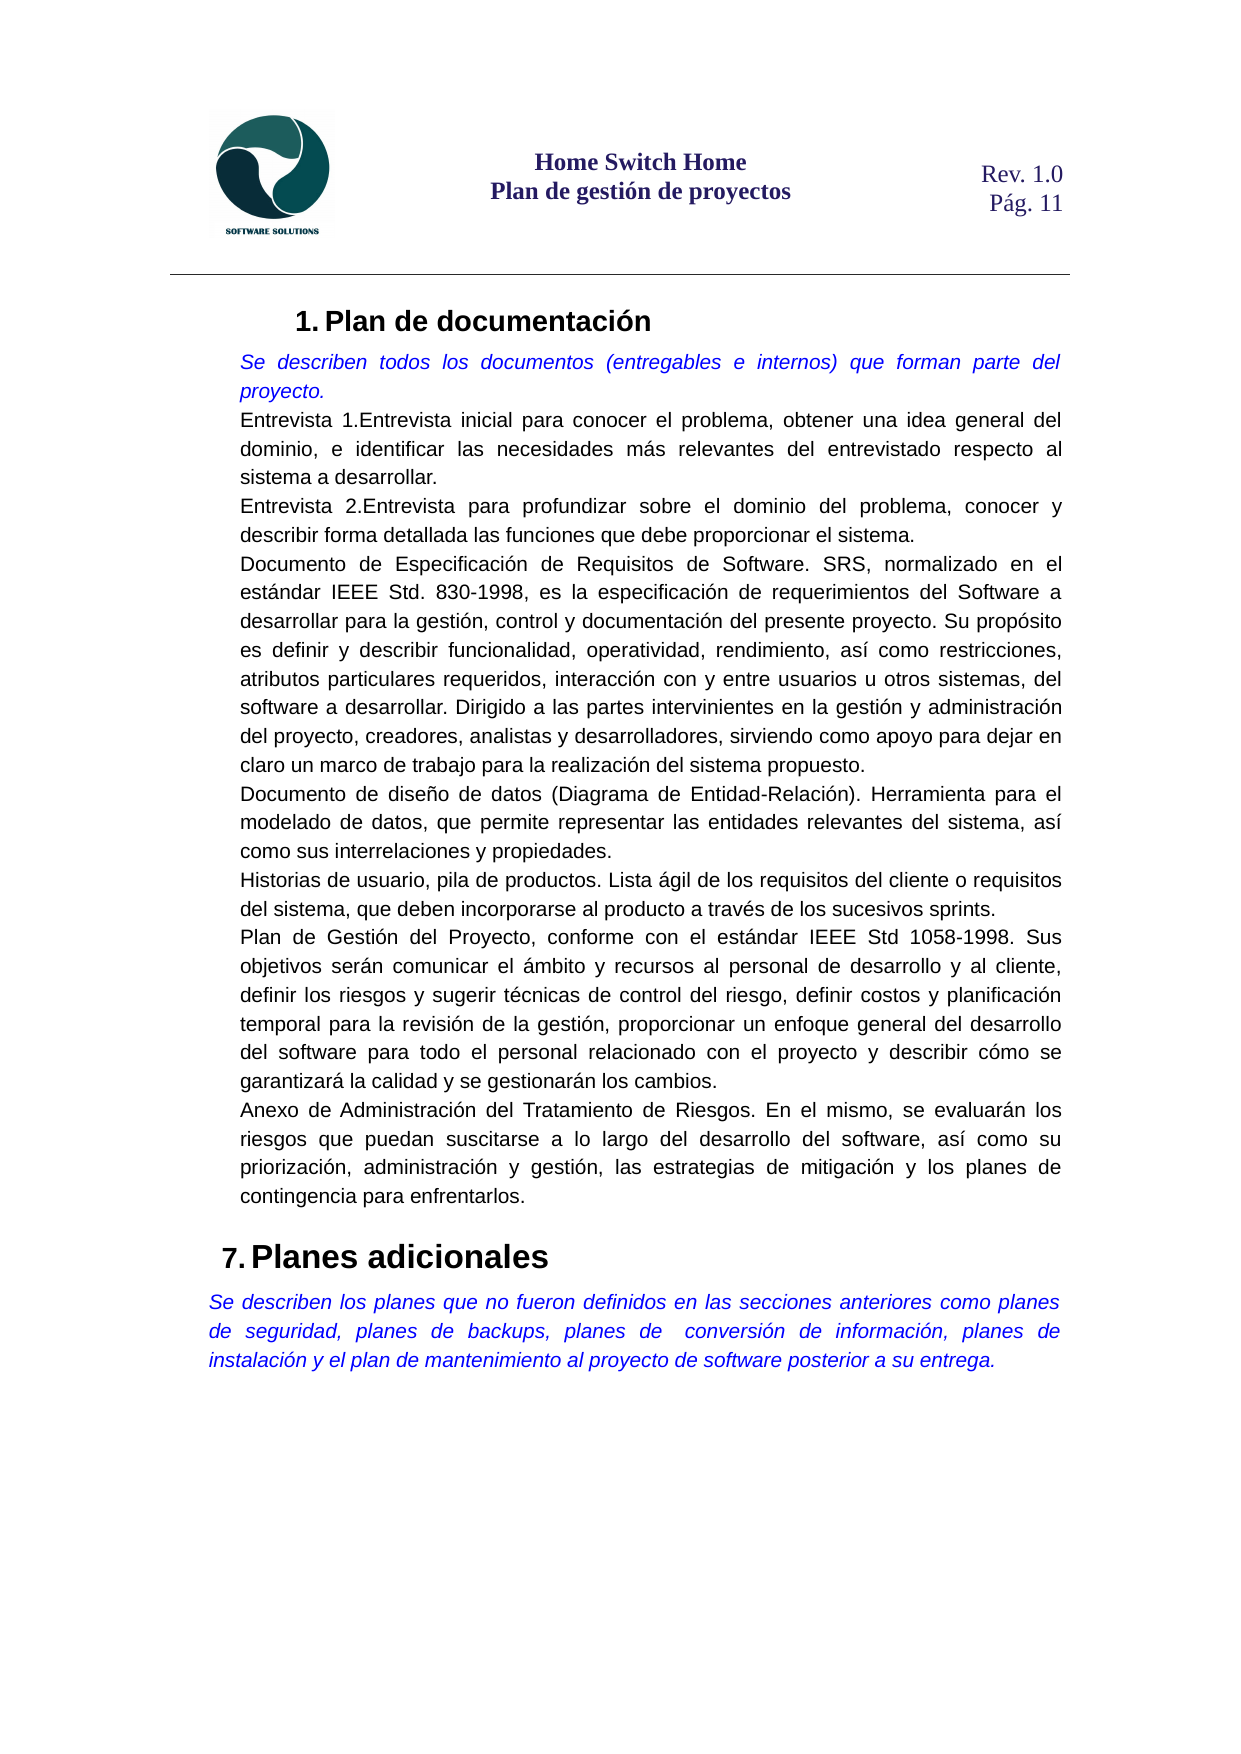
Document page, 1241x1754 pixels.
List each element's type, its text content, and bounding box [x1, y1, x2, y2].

text Documento de diseño de datos (Diagrama de Entidad-Relación). Herramienta para el modelado de datos, que permite representar las entidades relevantes del sistema, así como sus interrelaciones y propiedades. [240, 781, 1063, 863]
list Plan de documentación [295, 304, 1063, 337]
text Se describen los planes que no fueron definidos en las secciones anteriores como planes de seguridad, planes de backups, planes de conversión de información, planes de instalación y el plan de mantenimiento al proyecto de software posterior a su entrega. [208, 1290, 1063, 1371]
text Historias de usuario, pila de productos. Lista ágil de los requisitos del cliente o requisitos del sistema, que deben incorporarse al producto a través de los sucesivos sprints. [240, 868, 1063, 920]
text Entrevista 2.Entrevista para profundizar sobre el dominio del problema, conocer y describir forma detallada las funciones que debe proporcionar el sistema. [240, 494, 1063, 547]
text Documento de Especificación de Requisitos de Software. SRS, normalizado en el estándar IEEE Std. 830-1998, es la especificación de requerimientos del Software a desarrollar para la gestión, control y documentación del presente proyecto. Su propósito es definir y describir funcionalidad, operatividad, rendimiento, así como restricciones, atributos particulares requeridos, interacción con y entre usuarios u otros sistemas, del software a desarrollar. Dirigido a las partes intervinientes en la gestión y administración del proyecto, creadores, analistas y desarrolladores, sirviendo como apoyo para dejar en claro un marco de trabajo para la realización del sistema propuesto. [240, 551, 1063, 777]
text Anexo de Administración del Tratamiento de Riesgos. En el mismo, se evaluarán los riesgos que puedan suscitarse a lo largo del desarrollo del software, así como su priorización, administración y gestión, las estrategias de mitigación y los planes de contingencia para enfrentarlos. [240, 1098, 1063, 1208]
picture [209, 109, 335, 238]
text Se describen todos los documentos (entregables e internos) que forman parte del proyecto. [240, 350, 1063, 403]
list Planes adicionales [221, 1238, 1063, 1276]
text Plan de Gestión del Proyecto, conforme con el estándar IEEE Std 1058-1998. Sus objetivos serán comunicar el ámbito y recursos al personal de desarrollo y al cliente, definir los riesgos y sugerir técnicas de control del riesgo, definir costos y planificación temporal para la revisión de la gestión, proporcionar un enfoque general del desarrollo del software para todo el personal relacionado con el proyecto y describir cómo se garantizará la calidad y se gestionarán los cambios. [240, 925, 1063, 1093]
text Entrevista 1.Entrevista inicial para conocer el problema, obtener una idea general del dominio, e identificar las necesidades más relevantes del entrevistado respecto al sistema a desarrollar. [240, 408, 1063, 489]
